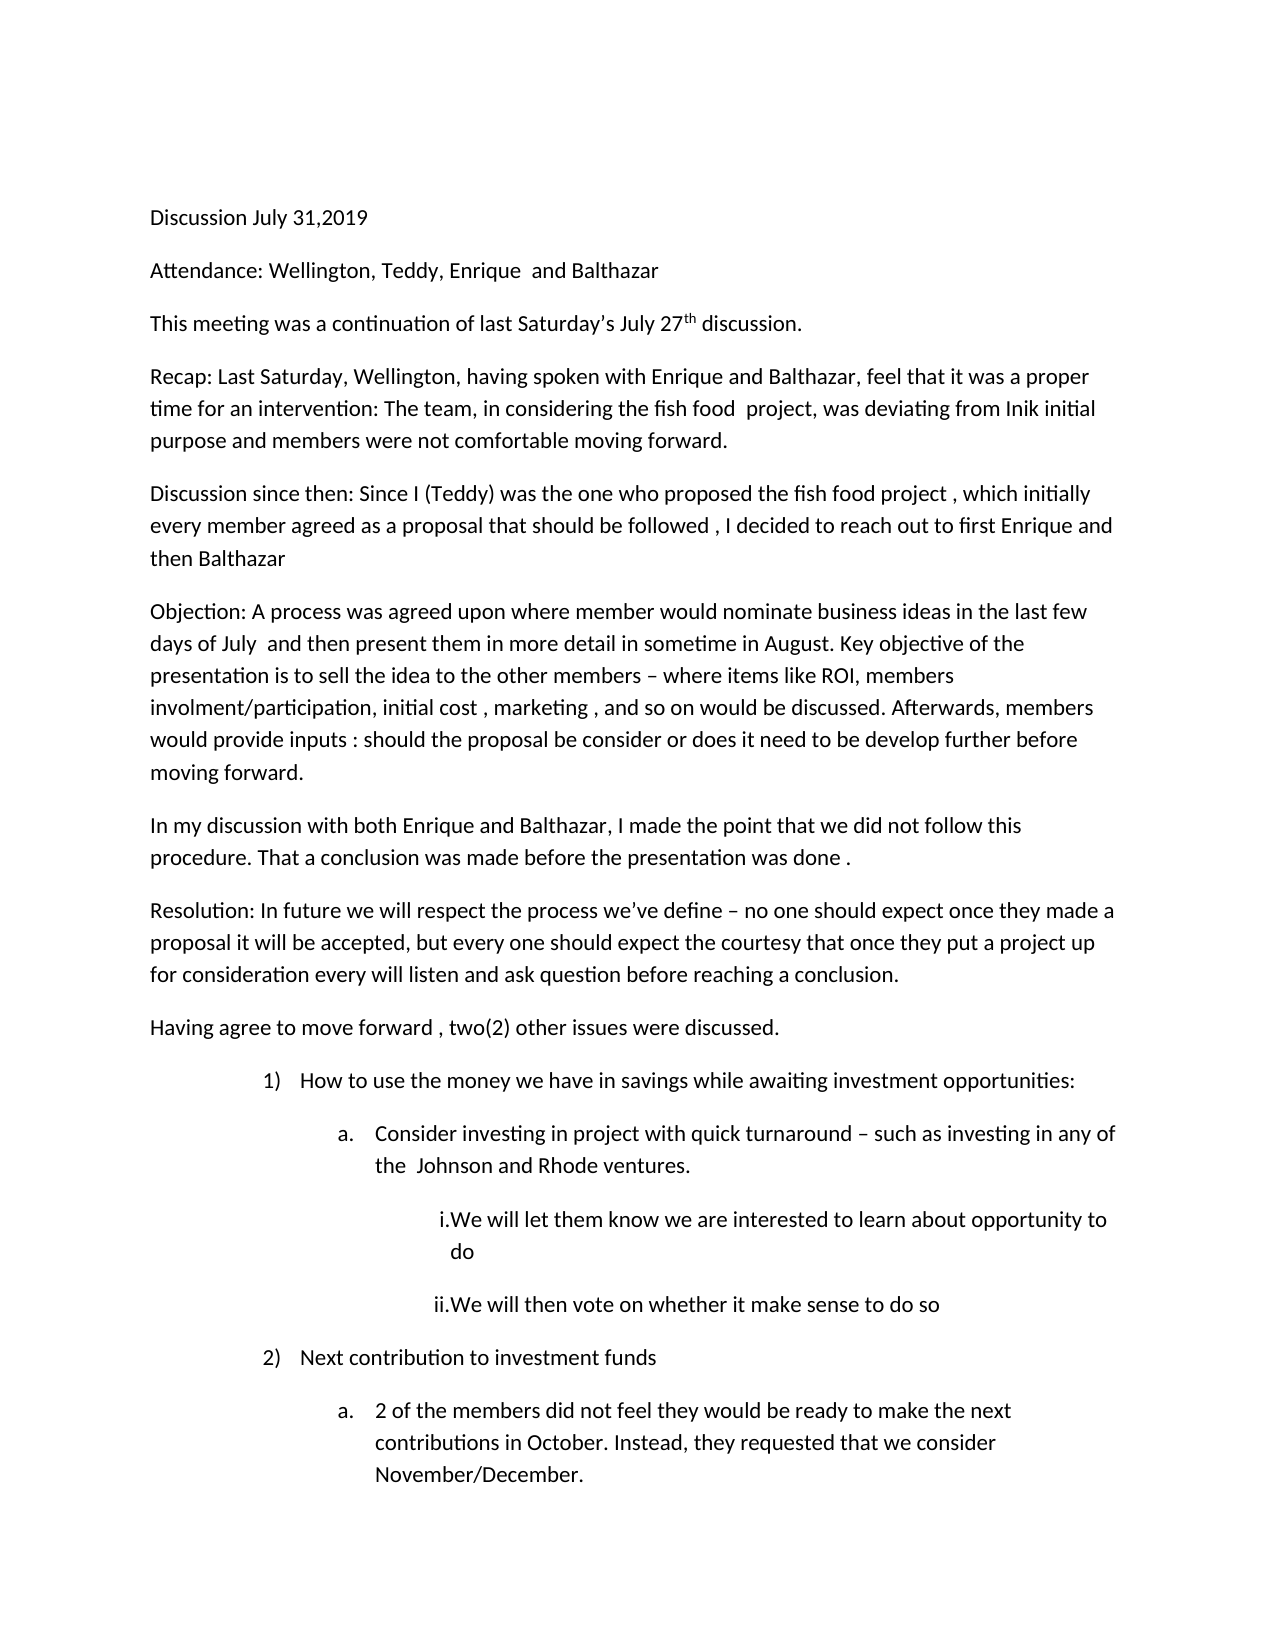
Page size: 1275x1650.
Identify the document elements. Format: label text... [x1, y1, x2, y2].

text Discussion since then: Since I (Teddy) was the one who proposed the fish food project , which initially every member agreed as a proposal that should be followed , I decided to reach out to first Enrique and then Balthazar [150, 479, 1125, 572]
list We will let them know we are interested to learn about opportunity to do [431, 1205, 1125, 1265]
list We will then vote on whether it make sense to do so [431, 1290, 1125, 1318]
text Discussion July 31,2019 [150, 203, 1125, 231]
text In my discussion with both Enrique and Balthazar, I made the point that we did not follow this procedure. That a conclusion was made before the presentation was done . [150, 811, 1125, 871]
text This meeting was a continuation of last Saturday’s July 27th discussion. [150, 309, 1125, 337]
text Attendance: Wellington, Teddy, Enrique and Balthazar [150, 256, 1125, 284]
text Resolution: In future we will respect the process we’ve define – no one should expect once they made a proposal it will be accepted, but every one should expect the courtesy that once they put a project up for consideration every will listen and ask question before reaching a conclusion. [150, 896, 1125, 988]
text Having agree to move forward , two(2) other issues were discussed. [150, 1013, 1125, 1041]
text Objection: A process was agreed upon where member would nominate business ideas in the last few days of July and then present them in more detail in sometime in August. Key objective of the presentation is to sell the idea to the other members – where items like ROI, members involment/participation, initial cost , marketing , and so on would be discussed. Afterwards, members would provide inputs : should the proposal be consider or does it need to be develop further before moving forward. [150, 597, 1125, 786]
list Consider investing in project with quick turnaround – such as investing in any of the Johnson and Rhode ventures. [337, 1119, 1125, 1180]
list Next contribution to investment funds [262, 1343, 1125, 1371]
text Recap: Last Saturday, Wellington, having spoken with Enrique and Balthazar, feel that it was a proper time for an intervention: The team, in considering the fish food project, was deviating from Inik initial purpose and members were not comfortable moving forward. [150, 362, 1125, 454]
list How to use the money we have in savings while awaiting investment opportunities: [262, 1066, 1125, 1094]
list 2 of the members did not feel they would be ready to make the next contributions in October. Instead, they requested that we consider November/December. [337, 1396, 1125, 1488]
